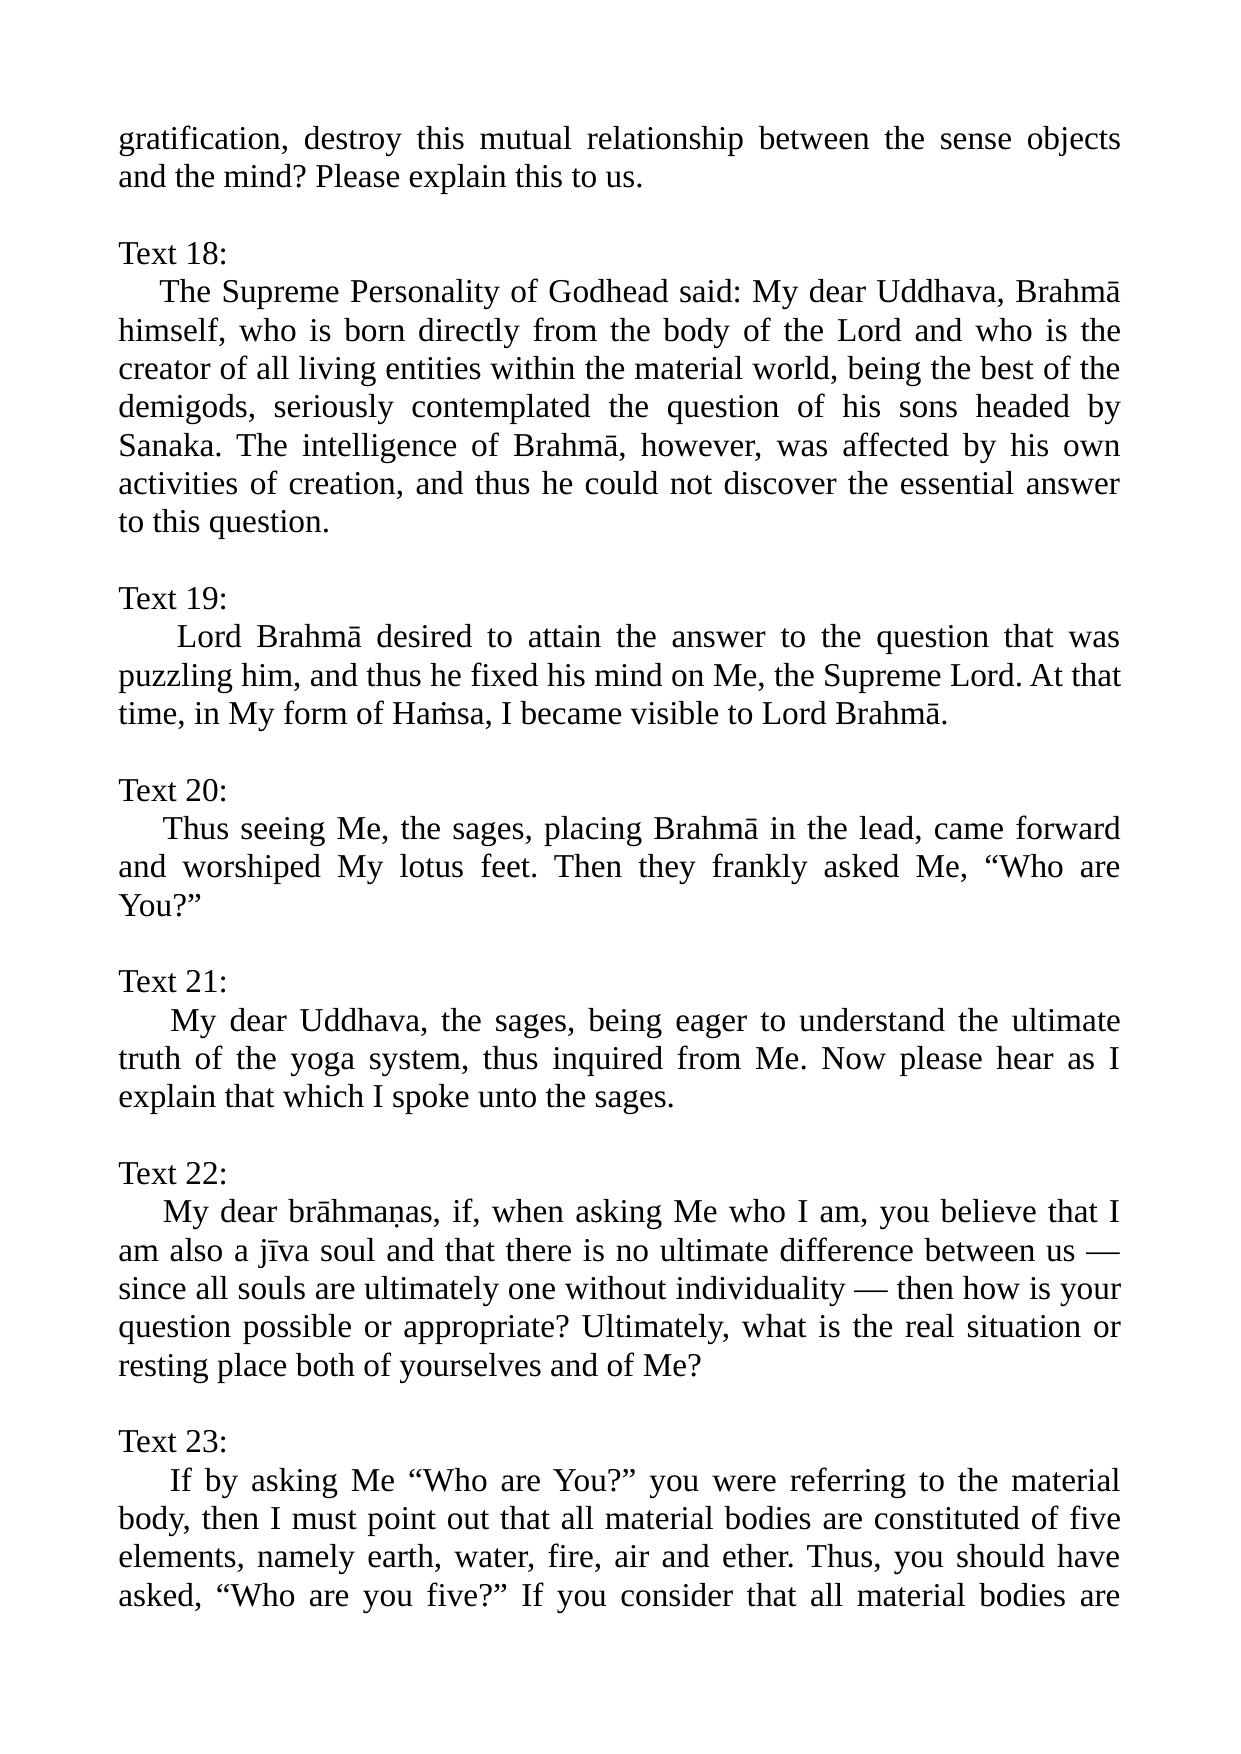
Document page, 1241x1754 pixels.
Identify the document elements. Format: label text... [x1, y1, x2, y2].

text Text 22: [118, 1153, 1122, 1191]
text Text 19: [118, 578, 1122, 616]
text Text 20: [118, 770, 1122, 808]
text Text 23: [118, 1421, 1122, 1460]
text The Supreme Personality of Godhead said: My dear Uddhava, Brahmā himself, who is born directly from the body of the Lord and who is the creator of all living entities within the material world, being the best of the demigods, seriously contemplated the question of his sons headed by Sanaka. The intelligence of Brahmā, however, was affected by his own activities of creation, and thus he could not discover the essential answer to this question. [118, 271, 1122, 540]
text My dear brāhmaṇas, if, when asking Me who I am, you believe that I am also a jīva soul and that there is no ultimate difference between us — since all souls are ultimately one without individuality — then how is your question possible or appropriate? Ultimately, what is the real situation or resting place both of yourselves and of Me? [118, 1191, 1122, 1383]
text Text 21: [118, 961, 1122, 1000]
text Lord Brahmā desired to attain the answer to the question that was puzzling him, and thus he fixed his mind on Me, the Supreme Lord. At that time, in My form of Haṁsa, I became visible to Lord Brahmā. [118, 616, 1122, 731]
text gratification, destroy this mutual relationship between the sense objects and the mind? Please explain this to us. [118, 118, 1122, 195]
text Text 18: [118, 233, 1122, 271]
text If by asking Me “Who are You?” you were referring to the material body, then I must point out that all material bodies are constituted of five elements, namely earth, water, fire, air and ether. Thus, you should have asked, “Who are you five?” If you consider that all material bodies are [118, 1460, 1122, 1613]
text Thus seeing Me, the sages, placing Brahmā in the lead, came forward and worshiped My lotus feet. Then they frankly asked Me, “Who are You?” [118, 808, 1122, 923]
text My dear Uddhava, the sages, being eager to understand the ultimate truth of the yoga system, thus inquired from Me. Now please hear as I explain that which I spoke unto the sages. [118, 1000, 1122, 1115]
